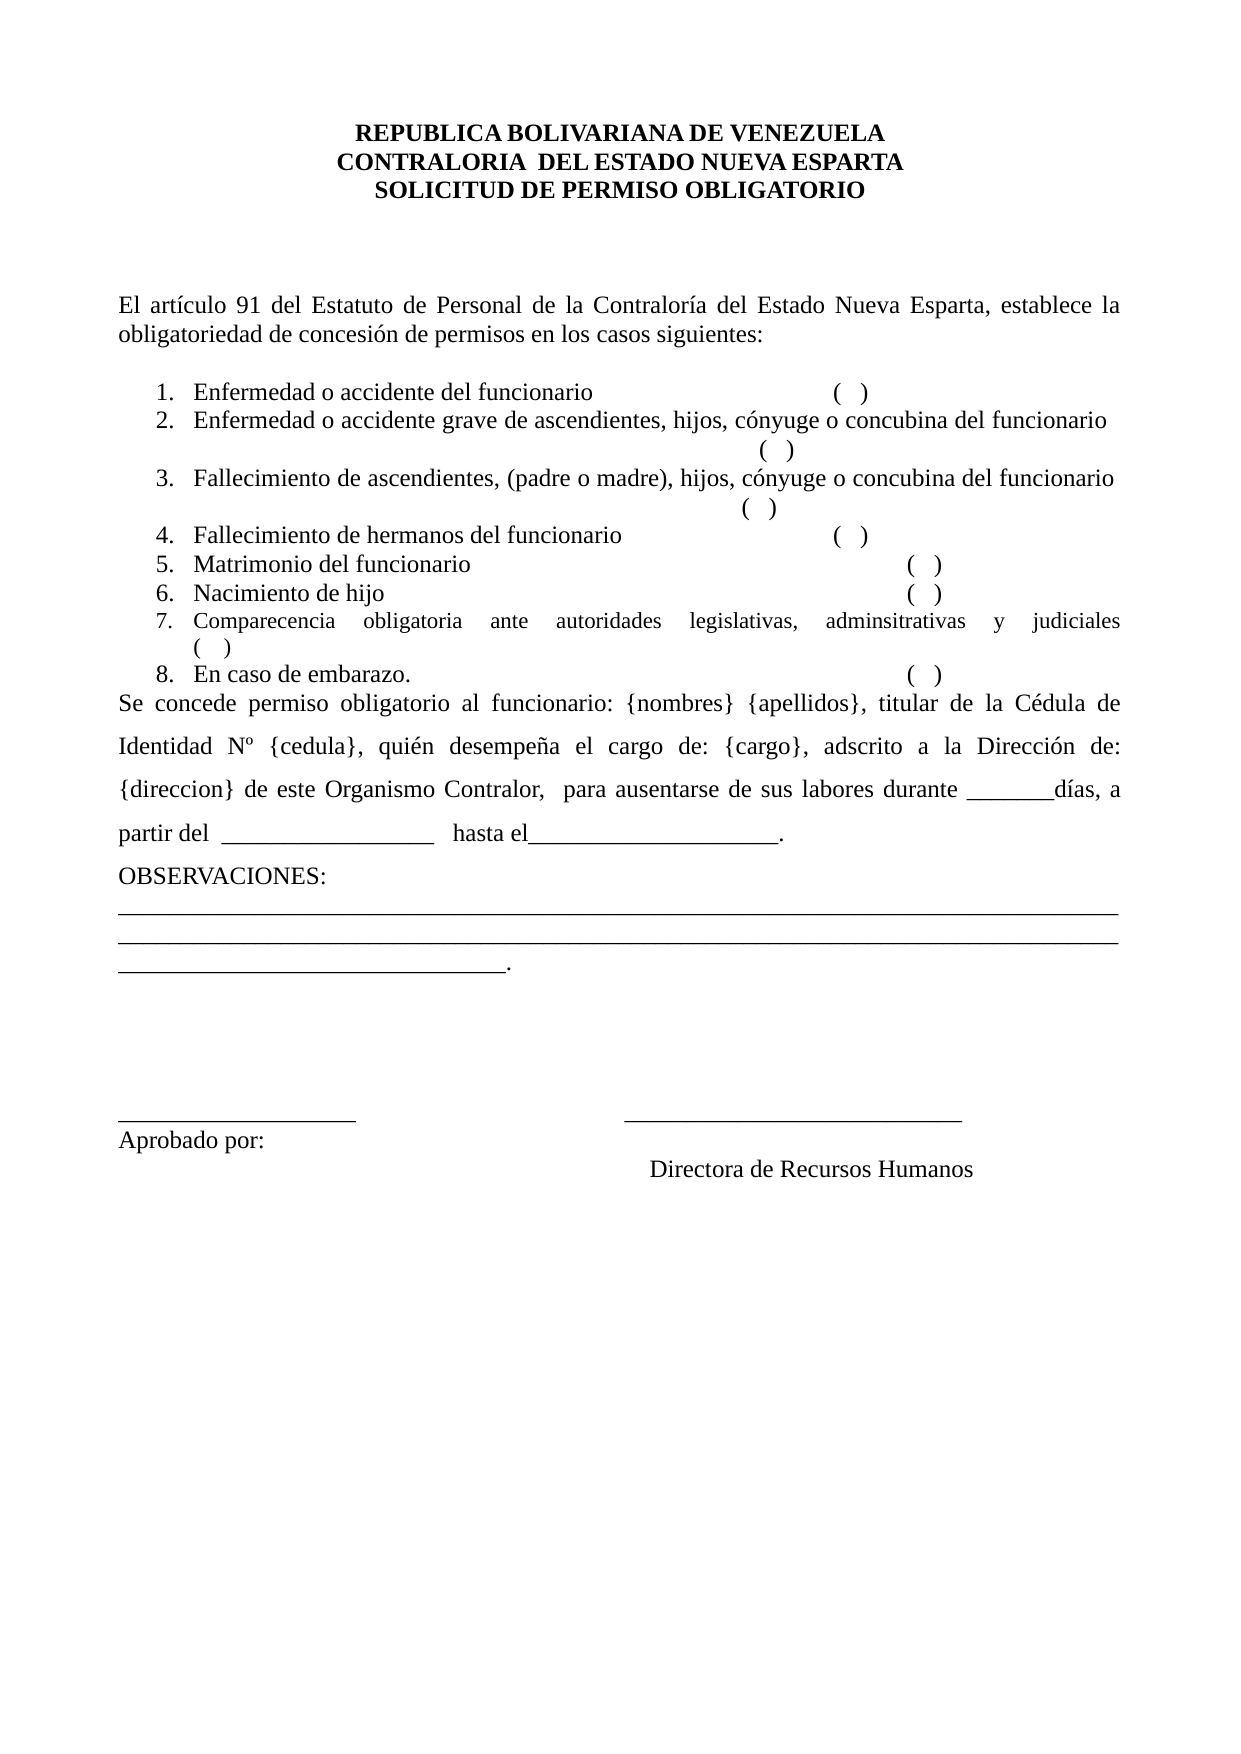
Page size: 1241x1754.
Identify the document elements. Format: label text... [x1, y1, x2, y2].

list En caso de embarazo. ( ) [156, 659, 1122, 688]
list Fallecimiento de hermanos del funcionario ( ) [156, 521, 1122, 549]
text Directora de Recursos Humanos [118, 1154, 1122, 1182]
list Enfermedad o accidente del funcionario ( ) [156, 377, 1122, 406]
text _______________________________________________________________________________________________________________________________________________________________________________________________. [118, 889, 1122, 976]
list Nacimiento de hijo ( ) [156, 578, 1122, 607]
text El artículo 91 del Estatuto de Personal de la Contraloría del Estado Nueva Esparta, establece la obligatoriedad de concesión de permisos en los casos siguientes: [118, 291, 1122, 348]
text CONTRALORIA DEL ESTADO NUEVA ESPARTA [118, 147, 1122, 176]
text OBSERVACIONES: [118, 861, 1122, 889]
list Comparecencia obligatoria ante autoridades legislativas, adminsitrativas y judiciales ( ) [156, 607, 1122, 659]
list Enfermedad o accidente grave de ascendientes, hijos, cónyuge o concubina del funcionario ( ) [156, 406, 1122, 463]
list Fallecimiento de ascendientes, (padre o madre), hijos, cónyuge o concubina del funcionario ( ) [156, 463, 1122, 521]
text SOLICITUD DE PERMISO OBLIGATORIO [118, 176, 1122, 204]
text REPUBLICA BOLIVARIANA DE VENEZUELA [118, 118, 1122, 147]
text Aprobado por: [118, 1125, 1122, 1154]
list Matrimonio del funcionario ( ) [156, 549, 1122, 578]
text Se concede permiso obligatorio al funcionario: {nombres} {apellidos}, titular de la Cédula de Identidad Nº {cedula}, quién desempeña el cargo de: {cargo}, adscrito a la Dirección de: {direccion} de este Organismo Contralor, para ausentarse de sus labores durante _______días, a partir del _________________ hasta el____________________. [118, 688, 1122, 846]
text ___________________ ___________________________ [118, 1096, 1122, 1125]
